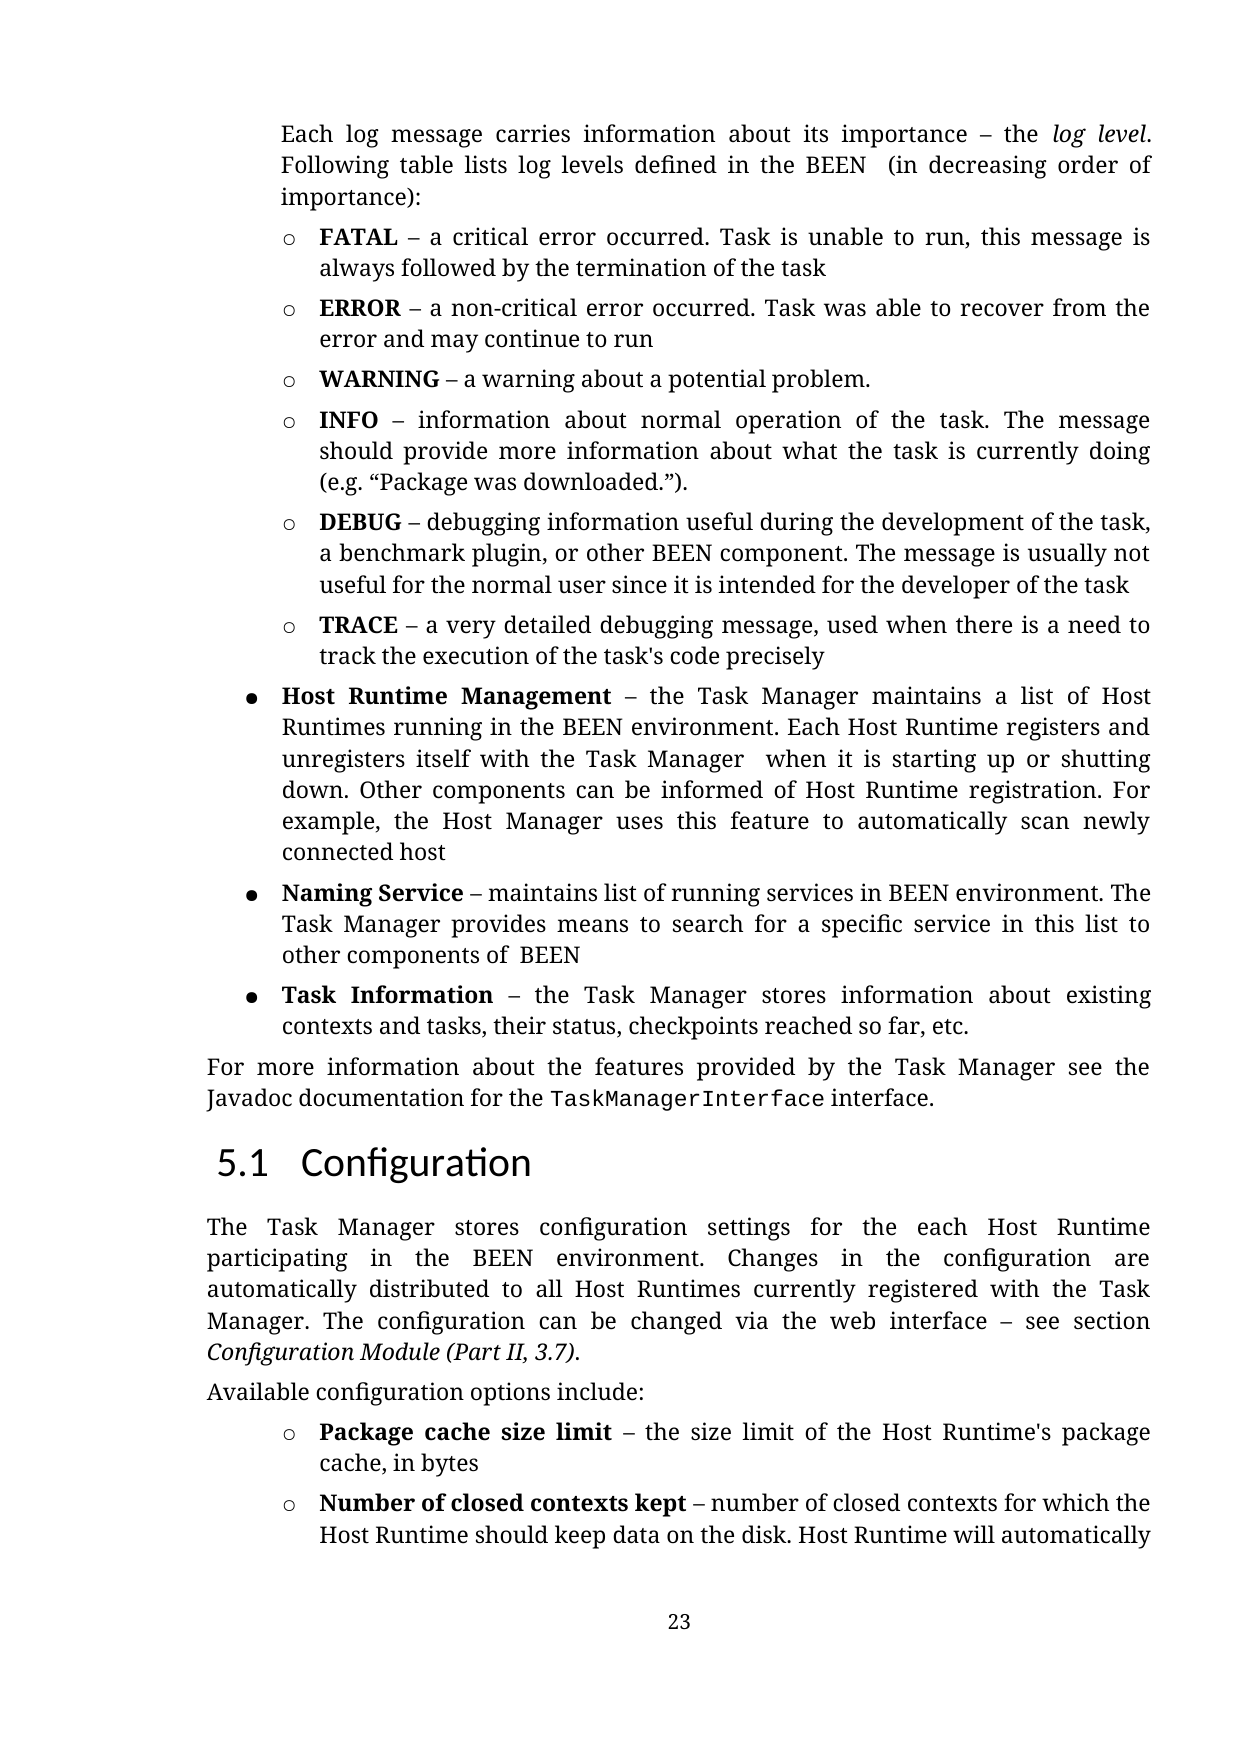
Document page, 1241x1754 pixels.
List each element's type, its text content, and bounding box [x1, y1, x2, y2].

text The Task Manager stores configuration settings for the each Host Runtime participating in the BEEN environment. Changes in the configuration are automatically distributed to all Host Runtimes currently registered with the Task Manager. The configuration can be changed via the web interface – see section Configuration Module (Part II, 3.7). [207, 1211, 1152, 1367]
list INFO – information about normal operation of the task. The message should provide more information about what the task is currently doing (e.g. “Package was downloaded.”). [282, 403, 1152, 497]
list Number of closed contexts kept – number of closed contexts for which the Host Runtime should keep data on the disk. Host Runtime will automatically [282, 1487, 1152, 1550]
list WARNING – a warning about a potential problem. [282, 363, 1152, 395]
text Available configuration options include: [207, 1376, 1152, 1407]
subtitle Configuration [207, 1146, 1152, 1187]
list FATAL – a critical error occurred. Task is unable to run, this message is always followed by the termination of the task [282, 221, 1152, 283]
list TRACE – a very detailed debugging message, used when there is a need to track the execution of the task's code precisely [282, 609, 1152, 671]
list Naming Service – maintains list of running services in BEEN environment. The Task Manager provides means to search for a specific service in this list to other components of BEEN [244, 876, 1152, 970]
list Host Runtime Management – the Task Manager maintains a list of Host Runtimes running in the BEEN environment. Each Host Runtime registers and unregisters itself with the Task Manager when it is starting up or shutting down. Other components can be informed of Host Runtime registration. For example, the Host Manager uses this feature to automatically scan newly connected host [244, 680, 1152, 868]
text Each log message carries information about its importance – the log level. Following table lists log levels defined in the BEEN (in decreasing order of importance): [281, 118, 1152, 212]
list ERROR – a non-critical error occurred. Task was able to recover from the error and may continue to run [282, 292, 1152, 354]
text For more information about the features provided by the Task Manager see the Javadoc documentation for the TaskManagerInterface interface. [207, 1050, 1152, 1113]
list DEBUG – debugging information useful during the development of the task, a benchmark plugin, or other BEEN component. The message is usually not useful for the normal user since it is intended for the developer of the task [282, 506, 1152, 600]
list Package cache size limit – the size limit of the Host Runtime's package cache, in bytes [282, 1416, 1152, 1478]
list Task Information – the Task Manager stores information about existing contexts and tasks, their status, checkpoints reached so far, etc. [244, 979, 1152, 1042]
